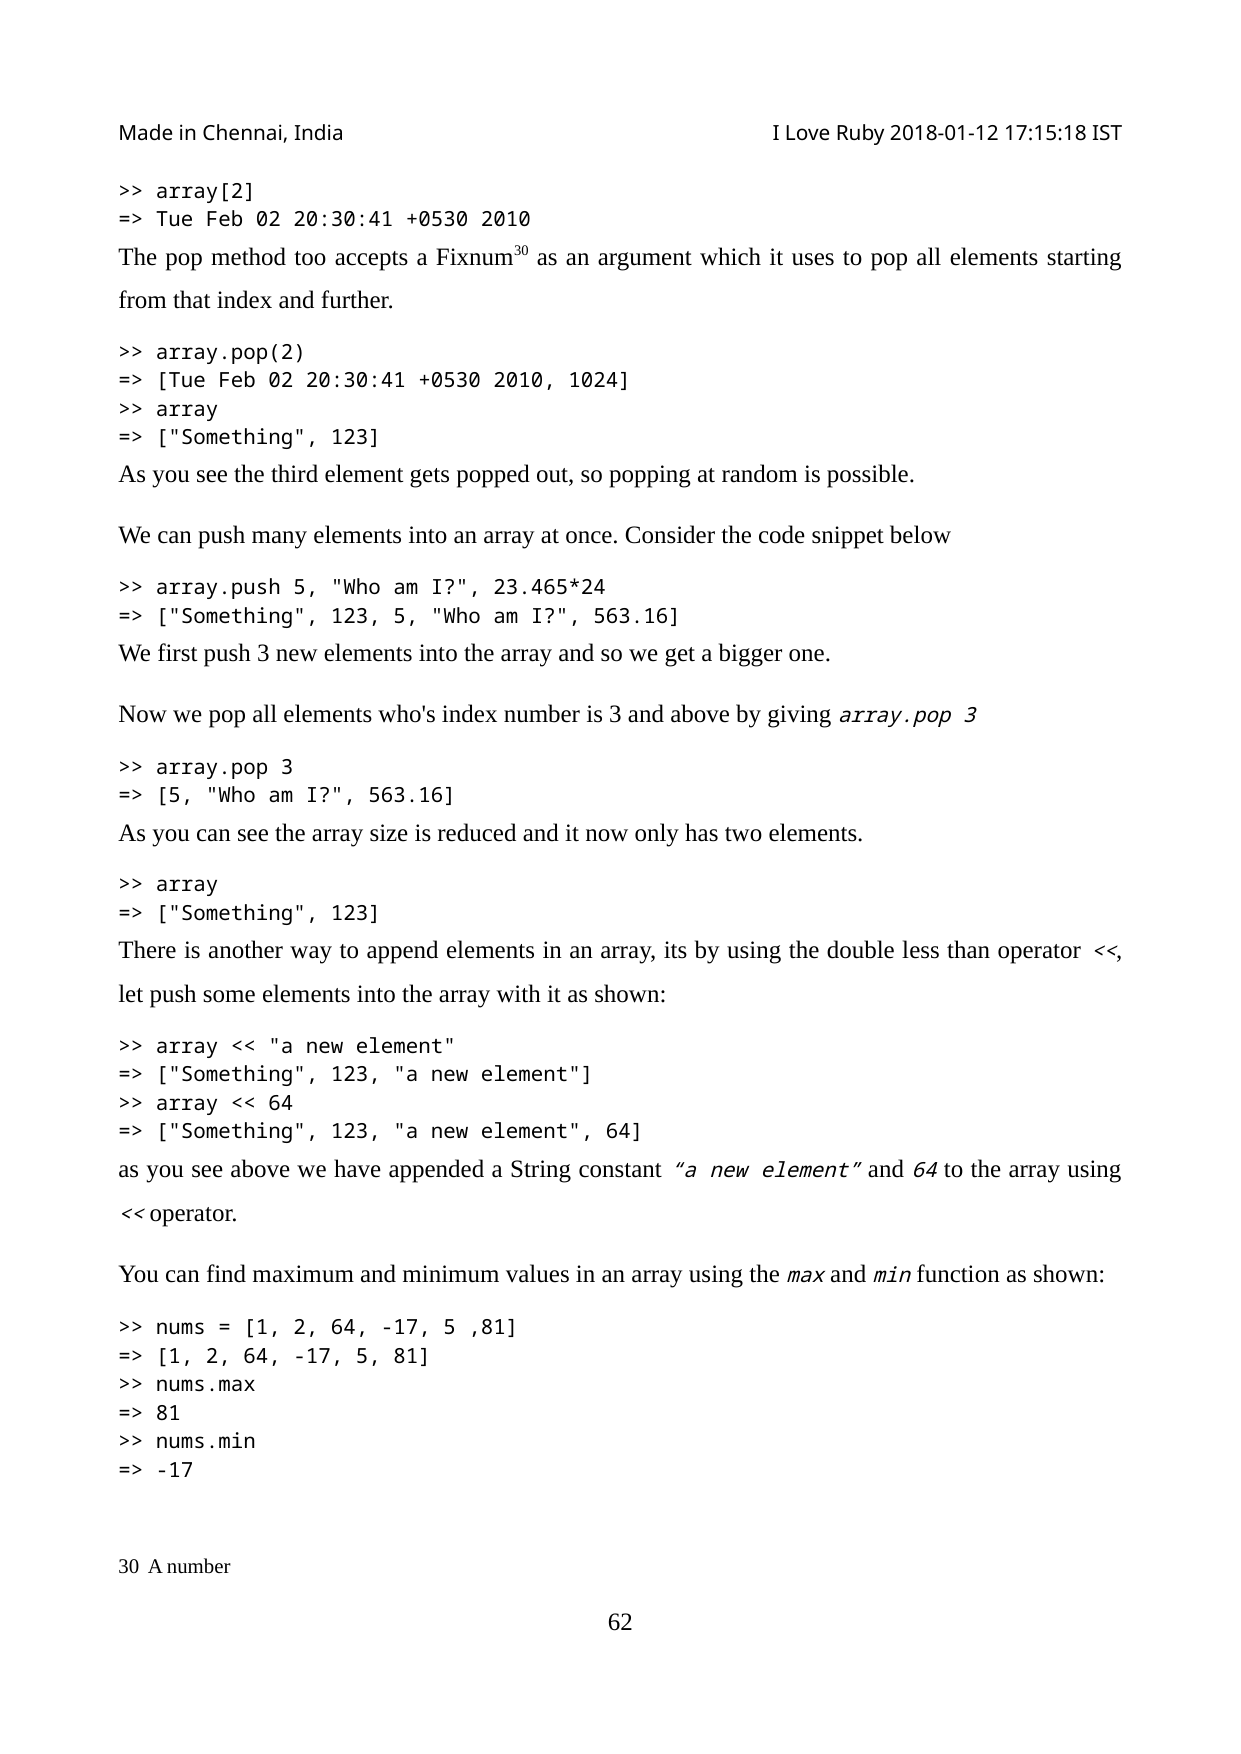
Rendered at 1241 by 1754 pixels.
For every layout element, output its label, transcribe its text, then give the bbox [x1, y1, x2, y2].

text >> nums.min [118, 1426, 1122, 1455]
text => [5, "Who am I?", 563.16] [118, 780, 1122, 809]
text Now we pop all elements who's index number is 3 and above by giving array.pop 3 [118, 699, 1122, 728]
text => [1, 2, 64, -17, 5, 81] [118, 1341, 1122, 1369]
text => ["Something", 123] [118, 422, 1122, 451]
text You can find maximum and minimum values in an array using the max and min function as shown: [118, 1259, 1122, 1289]
text => ["Something", 123, "a new element"] [118, 1059, 1122, 1088]
text => ["Something", 123, "a new element", 64] [118, 1116, 1122, 1145]
text We first push 3 new elements into the array and so we get a bigger one. [118, 638, 1122, 667]
text The pop method too accepts a Fixnum as an argument which it uses to pop all elements starting from that index and further. [118, 242, 1122, 314]
text >> array.pop(2) [118, 337, 1122, 365]
text >> array [118, 869, 1122, 898]
text >> array [118, 394, 1122, 422]
text >> array << 64 [118, 1088, 1122, 1116]
text We can push many elements into an array at once. Consider the code snippet below [118, 520, 1122, 549]
text >> array[2] [118, 176, 1122, 204]
text >> array.push 5, "Who am I?", 23.465*24 [118, 572, 1122, 601]
text => [Tue Feb 02 20:30:41 +0530 2010, 1024] [118, 365, 1122, 394]
text => ["Something", 123, 5, "Who am I?", 563.16] [118, 601, 1122, 629]
text => 81 [118, 1398, 1122, 1426]
text As you see the third element gets popped out, so popping at random is possible. [118, 459, 1122, 488]
text => -17 [118, 1455, 1122, 1483]
text >> array << "a new element" [118, 1031, 1122, 1059]
text There is another way to append elements in an array, its by using the double less than operator <<, let push some elements into the array with it as shown: [118, 935, 1122, 1008]
text >> nums = [1, 2, 64, -17, 5 ,81] [118, 1312, 1122, 1341]
text As you can see the array size is reduced and it now only has two elements. [118, 818, 1122, 846]
text => Tue Feb 02 20:30:41 +0530 2010 [118, 204, 1122, 233]
text as you see above we have appended a String constant “a new element” and 64 to the array using << operator. [118, 1154, 1122, 1227]
text => ["Something", 123] [118, 898, 1122, 926]
text >> array.pop 3 [118, 752, 1122, 780]
text >> nums.max [118, 1369, 1122, 1398]
text A number [118, 1553, 1122, 1578]
